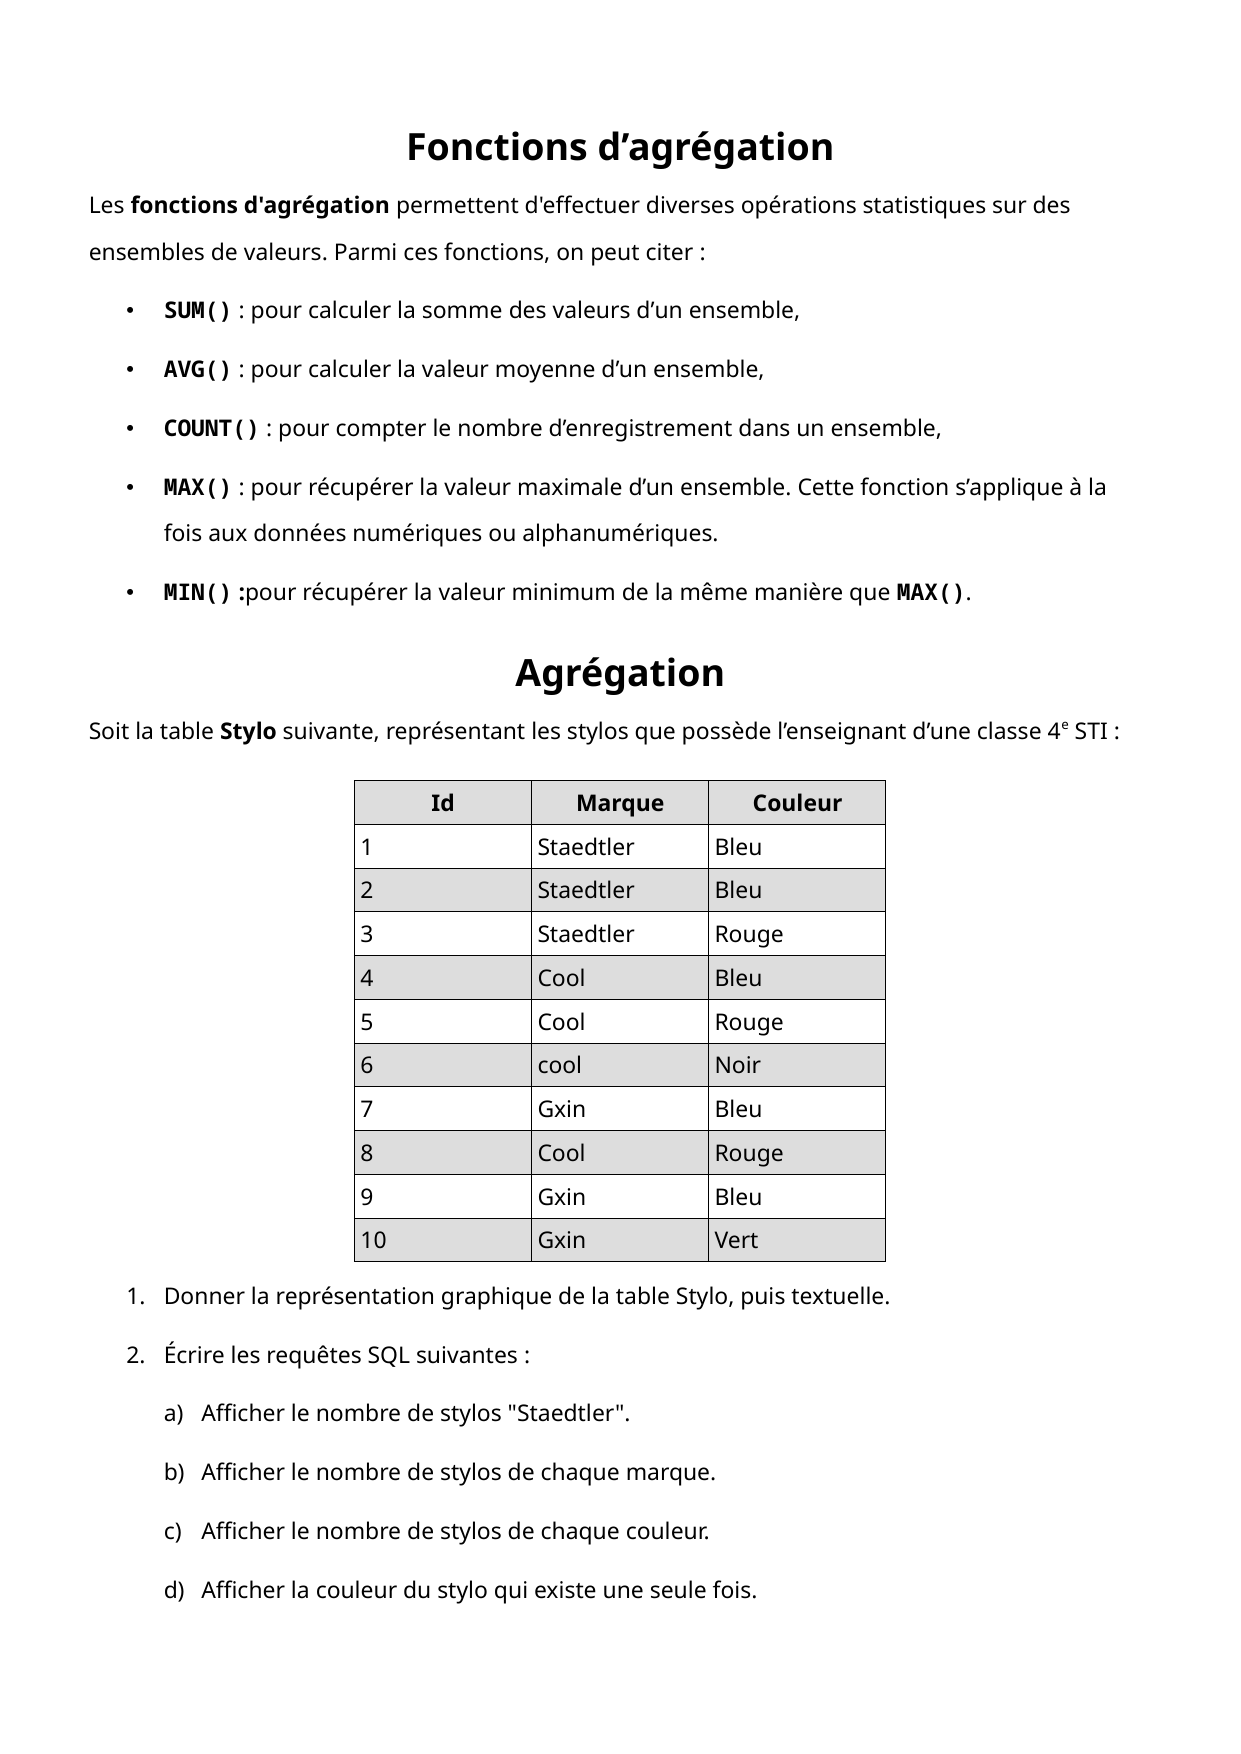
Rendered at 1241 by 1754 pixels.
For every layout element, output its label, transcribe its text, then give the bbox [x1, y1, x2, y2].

table_cell 8 [355, 1131, 531, 1174]
table_cell Gxin [532, 1175, 708, 1217]
text Les fonctions d'agrégation permettent d'effectuer diverses opérations statistiques sur des ensembles de valeurs. Parmi ces fonctions, on peut citer : [88, 188, 1152, 267]
table_cell Staedtler [532, 869, 708, 911]
list AVG() : pour calculer la valeur moyenne d’un ensemble, [126, 353, 1152, 384]
list MIN() :pour récupérer la valeur minimum de la même manière que MAX(). [126, 576, 1152, 607]
table_cell 3 [355, 912, 531, 955]
table_cell Rouge [709, 912, 885, 955]
table_cell Gxin [532, 1087, 708, 1130]
table_cell Bleu [709, 1087, 885, 1130]
text Soit la table Stylo suivante, représentant les stylos que possède l’enseignant d’une classe 4e STI : [88, 715, 1152, 747]
table_cell Cool [532, 956, 708, 999]
table_cell Bleu [709, 956, 885, 999]
table_header Id [355, 781, 531, 824]
list COUNT() : pour compter le nombre d’enregistrement dans un ensemble, [126, 412, 1152, 443]
table_cell 4 [355, 956, 531, 999]
table_cell cool [532, 1044, 708, 1086]
list Afficher le nombre de stylos de chaque marque. [163, 1456, 1152, 1487]
table_cell 6 [355, 1044, 531, 1086]
list Afficher la couleur du stylo qui existe une seule fois. [163, 1574, 1152, 1605]
list Afficher le nombre de stylos "Staedtler". [163, 1397, 1152, 1429]
table_cell Gxin [532, 1219, 708, 1261]
list MAX() : pour récupérer la valeur maximale d’un ensemble. Cette fonction s’applique à la fois aux données numériques ou alphanumériques. [126, 470, 1152, 548]
subtitle Fonctions d’agrégation [88, 120, 1152, 171]
table_cell 7 [355, 1087, 531, 1130]
table_cell Bleu [709, 1175, 885, 1217]
list Donner la représentation graphique de la table Stylo, puis textuelle. [126, 1280, 1152, 1311]
table_header Marque [532, 781, 708, 824]
table_header Couleur [709, 781, 885, 824]
table_cell 2 [355, 869, 531, 911]
table_cell 1 [355, 825, 531, 867]
table_cell Staedtler [532, 912, 708, 955]
table_cell Staedtler [532, 825, 708, 867]
table_cell 5 [355, 1000, 531, 1042]
table_cell 9 [355, 1175, 531, 1217]
table_cell Rouge [709, 1131, 885, 1174]
table_cell Vert [709, 1219, 885, 1261]
table_cell Bleu [709, 869, 885, 911]
subtitle Agrégation [88, 647, 1152, 698]
table_cell Cool [532, 1000, 708, 1042]
table_cell Cool [532, 1131, 708, 1174]
table_cell Noir [709, 1044, 885, 1086]
table_cell Bleu [709, 825, 885, 867]
list Afficher le nombre de stylos de chaque couleur. [163, 1515, 1152, 1546]
table_cell 10 [355, 1219, 531, 1261]
list Écrire les requêtes SQL suivantes : [126, 1339, 1152, 1370]
table_cell Rouge [709, 1000, 885, 1042]
list SUM() : pour calculer la somme des valeurs d’un ensemble, [126, 294, 1152, 325]
